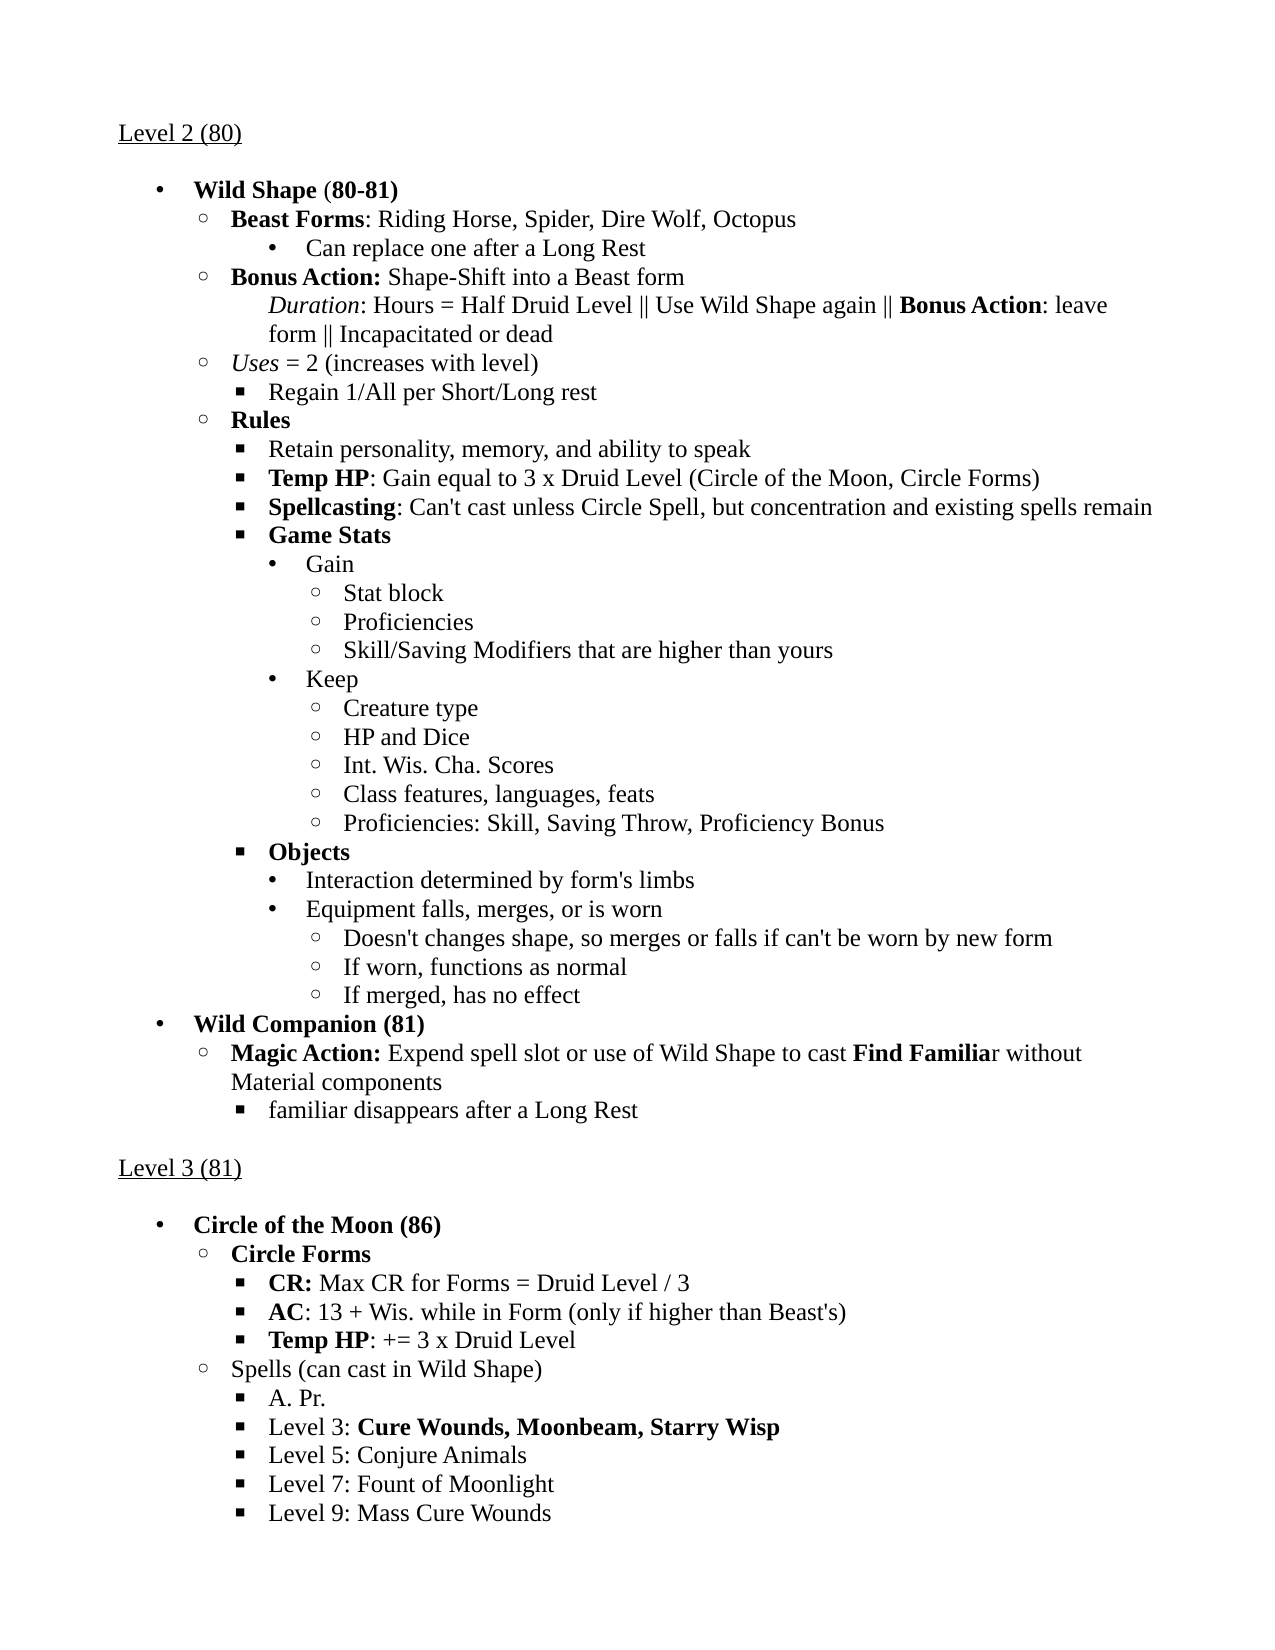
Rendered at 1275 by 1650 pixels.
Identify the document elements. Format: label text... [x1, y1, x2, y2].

list Proficiencies [306, 607, 1157, 636]
list Wild Companion (81) [156, 1009, 1157, 1038]
list Beast Forms: Riding Horse, Spider, Dire Wolf, Octopus [193, 204, 1157, 233]
list Duration: Hours = Half Druid Level || Use Wild Shape again || Bonus Action: leave form || Incapacitated or dead [231, 291, 1157, 348]
list Doesn't changes shape, so merges or falls if can't be worn by new form [306, 923, 1157, 952]
list Can replace one after a Long Rest [268, 233, 1157, 262]
list Skill/Saving Modifiers that are higher than yours [306, 636, 1157, 664]
list Class features, languages, feats [306, 779, 1157, 808]
list Creature type [306, 693, 1157, 722]
list A. Pr. [231, 1383, 1157, 1412]
list HP and Dice [306, 722, 1157, 751]
list CR: Max CR for Forms = Druid Level / 3 [231, 1268, 1157, 1297]
list Uses = 2 (increases with level) [193, 348, 1157, 377]
list Int. Wis. Cha. Scores [306, 751, 1157, 779]
list Circle of the Moon (86) [156, 1211, 1157, 1239]
list Equipment falls, merges, or is worn [268, 894, 1157, 923]
list Magic Action: Expend spell slot or use of Wild Shape to cast Find Familiar without Material components [193, 1038, 1157, 1096]
list familiar disappears after a Long Rest [231, 1096, 1157, 1124]
list AC: 13 + Wis. while in Form (only if higher than Beast's) [231, 1297, 1157, 1326]
list Level 3: Cure Wounds, Moonbeam, Starry Wisp [231, 1412, 1157, 1441]
list Stat block [306, 578, 1157, 607]
list Retain personality, memory, and ability to speak [231, 434, 1157, 463]
list Level 7: Fount of Moonlight [231, 1469, 1157, 1498]
list If merged, has no effect [306, 981, 1157, 1009]
list Interaction determined by form's limbs [268, 866, 1157, 894]
list Level 9: Mass Cure Wounds [231, 1498, 1157, 1527]
list Regain 1/All per Short/Long rest [231, 377, 1157, 406]
list Rules [193, 406, 1157, 434]
list Objects [231, 837, 1157, 866]
list Temp HP: += 3 x Druid Level [231, 1326, 1157, 1354]
text Level 2 (80) [118, 118, 1157, 147]
list Spells (can cast in Wild Shape) [193, 1354, 1157, 1383]
list Keep [268, 664, 1157, 693]
list Proficiencies: Skill, Saving Throw, Proficiency Bonus [306, 808, 1157, 837]
list Wild Shape (80-81) [156, 176, 1157, 204]
list Game Stats [231, 521, 1157, 549]
list Spellcasting: Can't cast unless Circle Spell, but concentration and existing spells remain [231, 492, 1157, 521]
list If worn, functions as normal [306, 952, 1157, 981]
list Gain [268, 549, 1157, 578]
list Level 5: Conjure Animals [231, 1441, 1157, 1469]
list Bonus Action: Shape-Shift into a Beast form [193, 262, 1157, 291]
list Circle Forms [193, 1239, 1157, 1268]
text Level 3 (81) [118, 1153, 1157, 1182]
list Temp HP: Gain equal to 3 x Druid Level (Circle of the Moon, Circle Forms) [231, 463, 1157, 492]
